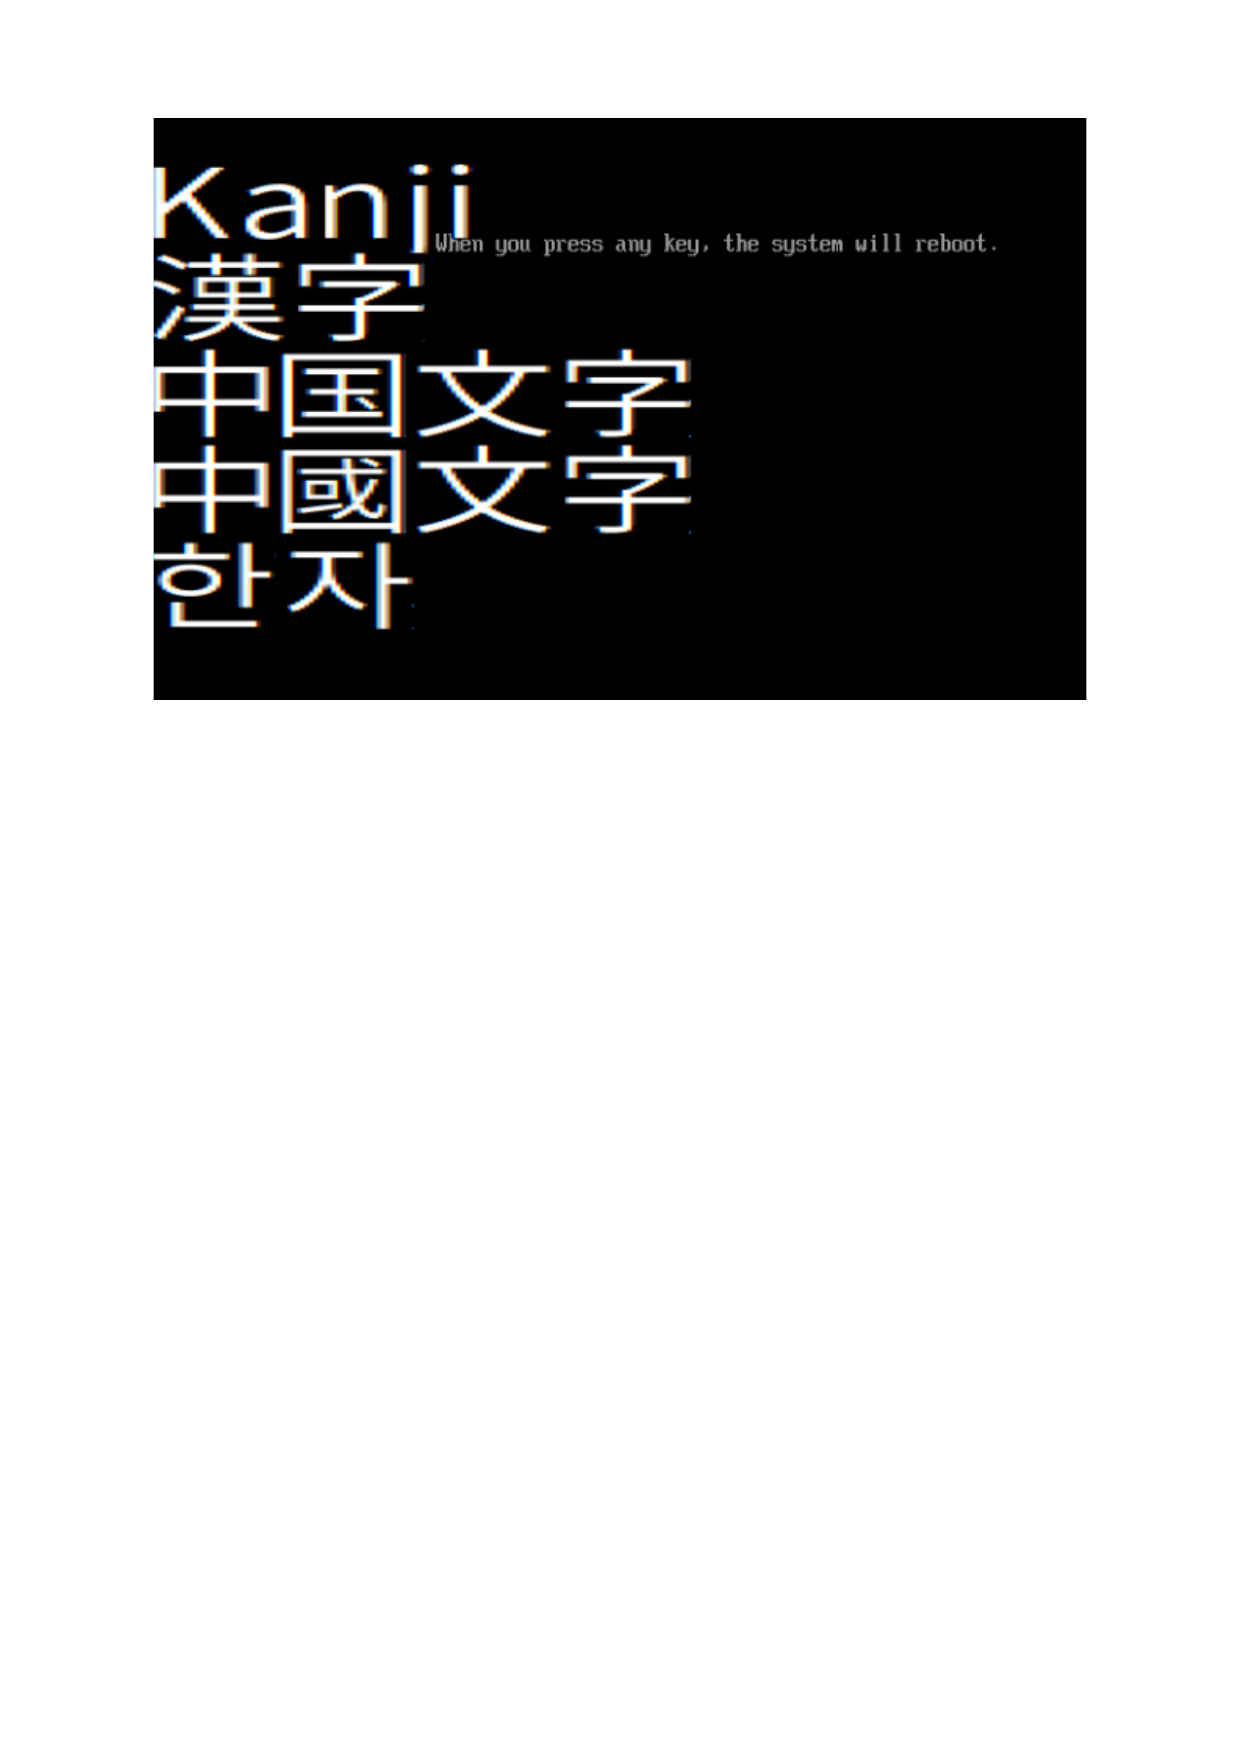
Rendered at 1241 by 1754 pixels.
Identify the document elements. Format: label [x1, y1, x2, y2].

picture [153, 118, 1087, 700]
